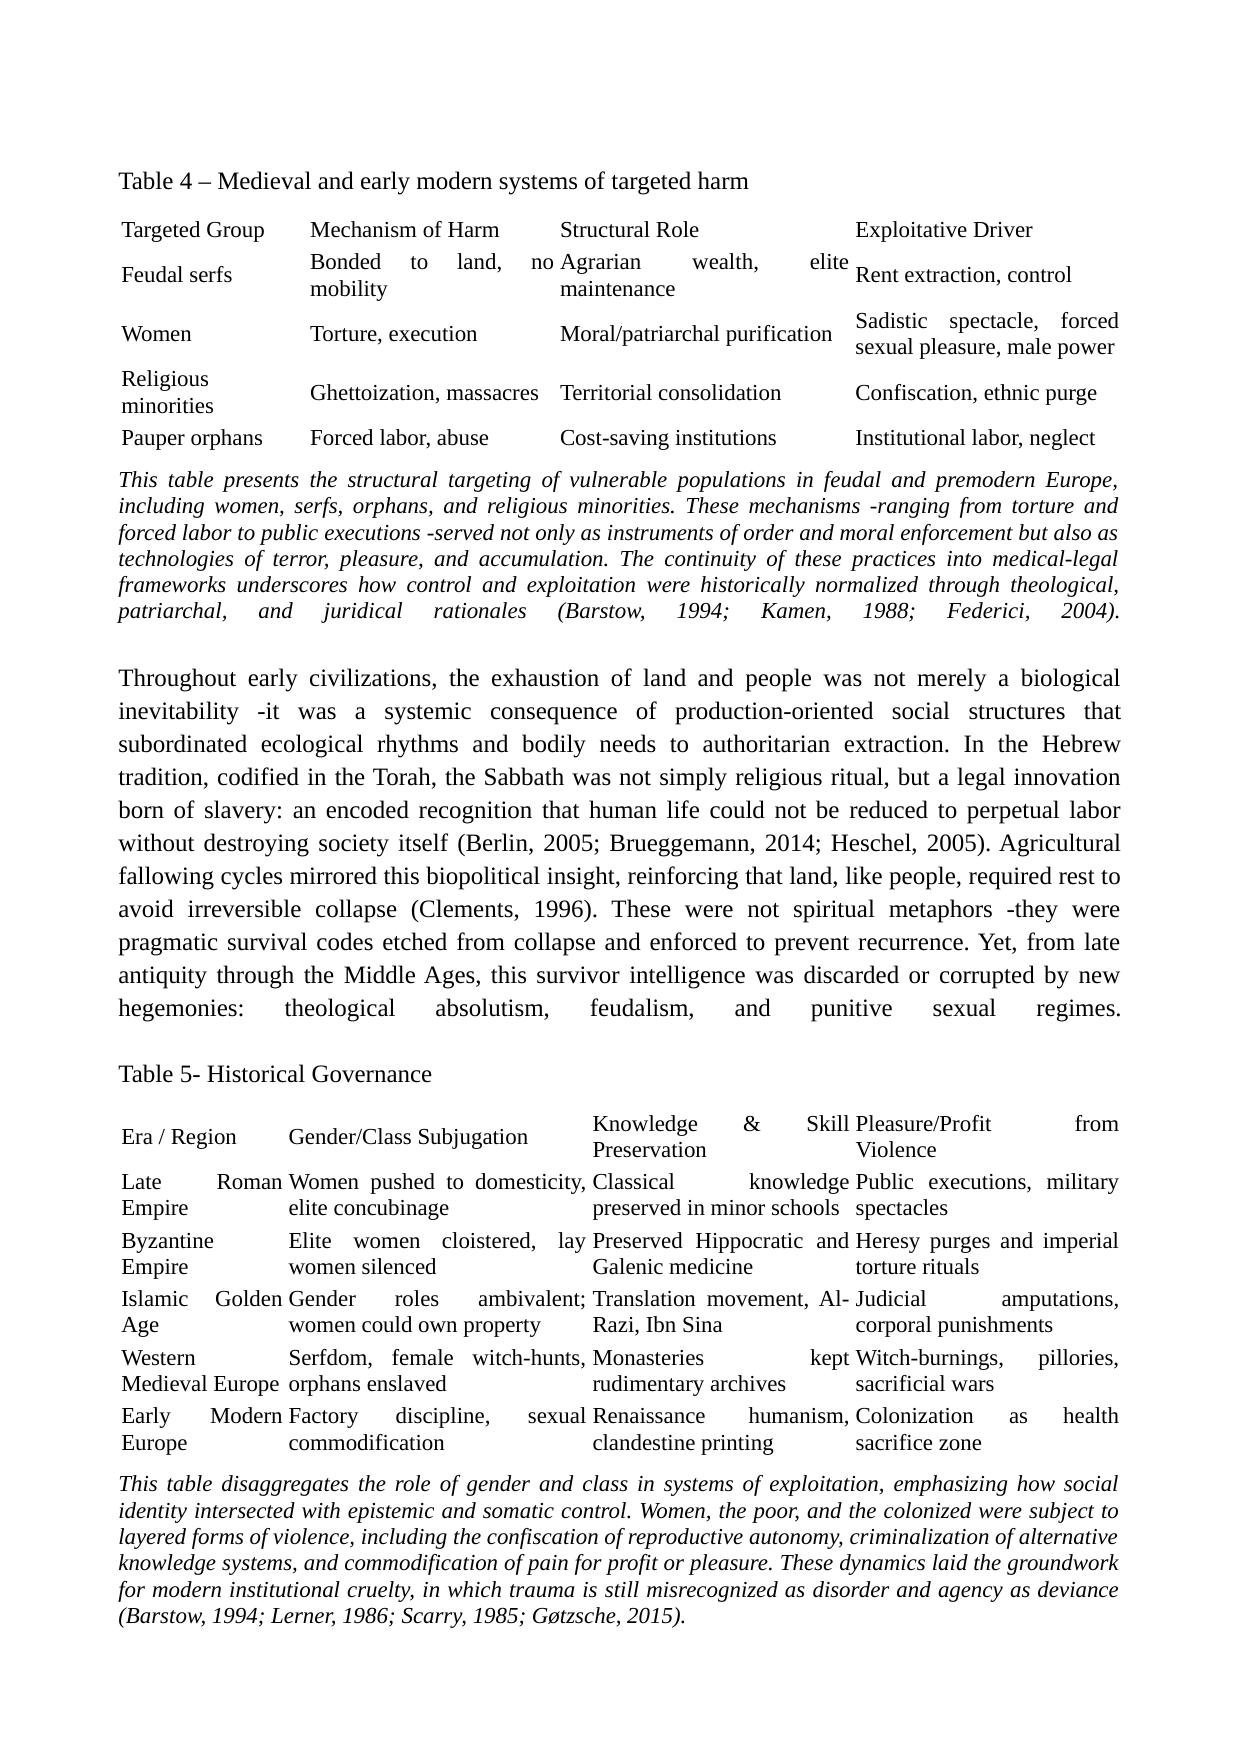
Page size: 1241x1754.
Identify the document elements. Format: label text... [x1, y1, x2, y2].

table_cell Gender roles ambivalent; women could own property [285, 1282, 589, 1341]
table_cell Bonded to land, no mobility [307, 246, 557, 304]
table_cell Torture, execution [307, 304, 557, 363]
table_cell Public executions, military spectacles [853, 1165, 1122, 1224]
table_cell Rent extraction, control [852, 246, 1122, 304]
table_cell Serfdom, female witch-hunts, orphans enslaved [285, 1341, 589, 1399]
table_header Era / Region [118, 1107, 285, 1165]
table_cell Moral/patriarchal purification [557, 304, 852, 363]
table_cell Factory discipline, sexual commodification [285, 1399, 589, 1458]
table_cell Judicial amputations, corporal punishments [853, 1282, 1122, 1341]
table_cell Sadistic spectacle, forced sexual pleasure, male power [852, 304, 1122, 363]
table_cell Renaissance humanism, clandestine printing [589, 1399, 852, 1458]
table_header Exploitative Driver [852, 213, 1122, 246]
table_cell Pauper orphans [118, 421, 307, 453]
table_cell Colonization as health sacrifice zone [853, 1399, 1122, 1458]
table_cell Witch-burnings, pillories, sacrificial wars [853, 1341, 1122, 1399]
table_cell Western Medieval Europe [118, 1341, 285, 1399]
text Table 4 – Medieval and early modern systems of targeted harm [118, 166, 1122, 194]
table_cell Byzantine Empire [118, 1224, 285, 1282]
table_cell Confiscation, ethnic purge [852, 363, 1122, 421]
table_header Gender/Class Subjugation [285, 1107, 589, 1165]
table_cell Classical knowledge preserved in minor schools [589, 1165, 852, 1224]
table_cell Translation movement, Al-Razi, Ibn Sina [589, 1282, 852, 1341]
table_cell Agrarian wealth, elite maintenance [557, 246, 852, 304]
table_header Structural Role [557, 213, 852, 246]
table_cell Territorial consolidation [557, 363, 852, 421]
table_cell Religious minorities [118, 363, 307, 421]
table_cell Institutional labor, neglect [852, 421, 1122, 453]
table_header Targeted Group [118, 213, 307, 246]
table_cell Women pushed to domesticity, elite concubinage [285, 1165, 589, 1224]
table_header Knowledge & Skill Preservation [589, 1107, 852, 1165]
table_cell Late Roman Empire [118, 1165, 285, 1224]
table_cell Monasteries kept rudimentary archives [589, 1341, 852, 1399]
table_cell Heresy purges and imperial torture rituals [853, 1224, 1122, 1282]
table_cell Forced labor, abuse [307, 421, 557, 453]
text Throughout early civilizations, the exhaustion of land and people was not merely a biological inevitability -it was a systemic consequence of production-oriented social structures that subordinated ecological rhythms and bodily needs to authoritarian extraction. In the Hebrew tradition, codified in the Torah, the Sabbath was not simply religious ritual, but a legal innovation born of slavery: an encoded recognition that human life could not be reduced to perpetual labor without destroying society itself (Berlin, 2005; Brueggemann, 2014; Heschel, 2005). Agricultural fallowing cycles mirrored this biopolitical insight, reinforcing that land, like people, required rest to avoid irreversible collapse (Clements, 1996). These were not spiritual metaphors -they were pragmatic survival codes etched from collapse and enforced to prevent recurrence. Yet, from late antiquity through the Middle Ages, this survivor intelligence was discarded or corrupted by new hegemonies: theological absolutism, feudalism, and punitive sexual regimes. Table 5- Historical Governance [118, 663, 1122, 1088]
table_cell Feudal serfs [118, 246, 307, 304]
table_cell Preserved Hippocratic and Galenic medicine [589, 1224, 852, 1282]
table_cell Islamic Golden Age [118, 1282, 285, 1341]
table_cell Ghettoization, massacres [307, 363, 557, 421]
table_cell Women [118, 304, 307, 363]
table_cell Cost-saving institutions [557, 421, 852, 453]
text This table disaggregates the role of gender and class in systems of exploitation, emphasizing how social identity intersected with epistemic and somatic control. Women, the poor, and the colonized were subject to layered forms of violence, including the confiscation of reproductive autonomy, criminalization of alternative knowledge systems, and commodification of pain for profit or pleasure. These dynamics laid the groundwork for modern institutional cruelty, in which trauma is still misrecognized as disorder and agency as deviance (Barstow, 1994; Lerner, 1986; Scarry, 1985; Gøtzsche, 2015). [118, 1470, 1122, 1628]
table_header Mechanism of Harm [307, 213, 557, 246]
table_cell Early Modern Europe [118, 1399, 285, 1458]
table_cell Elite women cloistered, lay women silenced [285, 1224, 589, 1282]
table_header Pleasure/Profit from Violence [853, 1107, 1122, 1165]
text This table presents the structural targeting of vulnerable populations in feudal and premodern Europe, including women, serfs, orphans, and religious minorities. These mechanisms -ranging from torture and forced labor to public executions -served not only as instruments of order and moral enforcement but also as technologies of terror, pleasure, and accumulation. The continuity of these practices into medical-legal frameworks underscores how control and exploitation were historically normalized through theological, patriarchal, and juridical rationales (Barstow, 1994; Kamen, 1988; Federici, 2004). [118, 466, 1122, 650]
